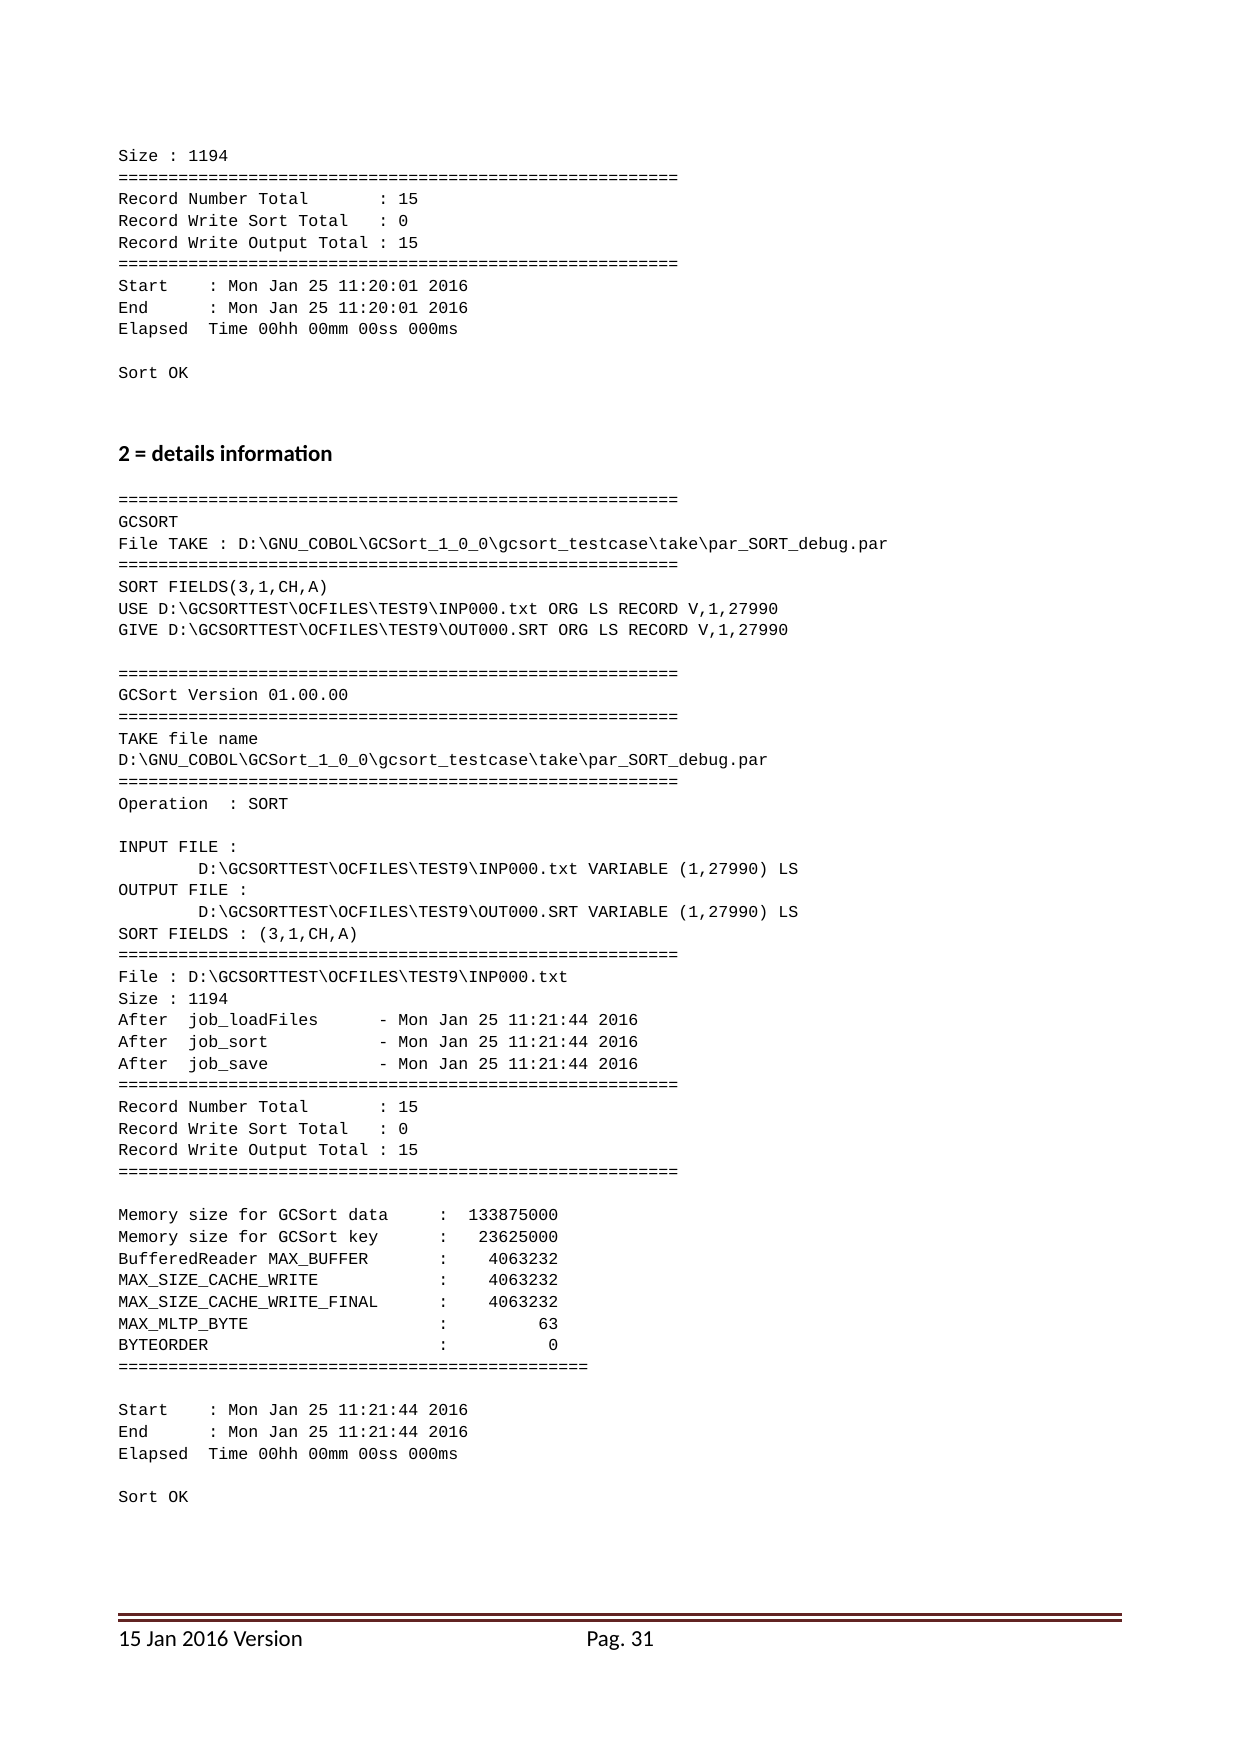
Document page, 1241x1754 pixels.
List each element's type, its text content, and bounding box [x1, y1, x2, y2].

text Start : Mon Jan 25 11:20:01 2016 [118, 278, 1122, 296]
text Size : 1194 [118, 148, 1122, 166]
text Elapsed Time 00hh 00mm 00ss 000ms [118, 321, 1122, 340]
text Elapsed Time 00hh 00mm 00ss 000ms [118, 1445, 1122, 1464]
text MAX_SIZE_CACHE_WRITE_FINAL : 4063232 [118, 1294, 1122, 1312]
text INPUT FILE : [118, 839, 1122, 857]
text Record Write Sort Total : 0 [118, 1120, 1122, 1139]
text Size : 1194 [118, 990, 1122, 1009]
text End : Mon Jan 25 11:20:01 2016 [118, 299, 1122, 318]
text ======================================================== [118, 709, 1122, 727]
text ======================================================== [118, 947, 1122, 966]
text GIVE D:\GCSORTTEST\OCFILES\TEST9\OUT000.SRT ORG LS RECORD V,1,27990 [118, 622, 1122, 641]
text ======================================================== [118, 492, 1122, 511]
text Record Number Total : 15 [118, 1099, 1122, 1117]
text Sort OK [118, 364, 1122, 383]
text File TAKE : D:\GNU_COBOL\GCSort_1_0_0\gcsort_testcase\take\par_SORT_debug.par [118, 535, 1122, 554]
text After job_sort - Mon Jan 25 11:21:44 2016 [118, 1034, 1122, 1052]
text D:\GNU_COBOL\GCSort_1_0_0\gcsort_testcase\take\par_SORT_debug.par [118, 752, 1122, 771]
text Record Number Total : 15 [118, 191, 1122, 210]
text Memory size for GCSort key : 23625000 [118, 1229, 1122, 1247]
text Start : Mon Jan 25 11:21:44 2016 [118, 1402, 1122, 1421]
text USE D:\GCSORTTEST\OCFILES\TEST9\INP000.txt ORG LS RECORD V,1,27990 [118, 600, 1122, 619]
text ======================================================== [118, 169, 1122, 188]
text ======================================================== [118, 256, 1122, 275]
text D:\GCSORTTEST\OCFILES\TEST9\INP000.txt VARIABLE (1,27990) LS [118, 860, 1122, 879]
text SORT FIELDS(3,1,CH,A) [118, 579, 1122, 597]
text BufferedReader MAX_BUFFER : 4063232 [118, 1250, 1122, 1269]
text After job_loadFiles - Mon Jan 25 11:21:44 2016 [118, 1012, 1122, 1031]
text After job_save - Mon Jan 25 11:21:44 2016 [118, 1055, 1122, 1074]
text ======================================================== [118, 774, 1122, 792]
text GCSORT [118, 514, 1122, 532]
text =============================================== [118, 1359, 1122, 1377]
text ======================================================== [118, 557, 1122, 576]
text 2 = details information [118, 439, 1122, 467]
text Record Write Output Total : 15 [118, 1142, 1122, 1161]
text Sort OK [118, 1489, 1122, 1507]
text Record Write Output Total : 15 [118, 234, 1122, 253]
text ======================================================== [118, 1164, 1122, 1182]
text Memory size for GCSort data : 133875000 [118, 1207, 1122, 1226]
text SORT FIELDS : (3,1,CH,A) [118, 925, 1122, 944]
text Record Write Sort Total : 0 [118, 213, 1122, 231]
text OUTPUT FILE : [118, 882, 1122, 901]
text BYTEORDER : 0 [118, 1337, 1122, 1356]
text ======================================================== [118, 665, 1122, 684]
text File : D:\GCSORTTEST\OCFILES\TEST9\INP000.txt [118, 969, 1122, 987]
text MAX_SIZE_CACHE_WRITE : 4063232 [118, 1272, 1122, 1291]
text Operation : SORT [118, 795, 1122, 814]
text TAKE file name [118, 730, 1122, 749]
text MAX_MLTP_BYTE : 63 [118, 1315, 1122, 1334]
text GCSort Version 01.00.00 [118, 687, 1122, 706]
text ======================================================== [118, 1077, 1122, 1096]
text D:\GCSORTTEST\OCFILES\TEST9\OUT000.SRT VARIABLE (1,27990) LS [118, 904, 1122, 922]
text End : Mon Jan 25 11:21:44 2016 [118, 1424, 1122, 1442]
